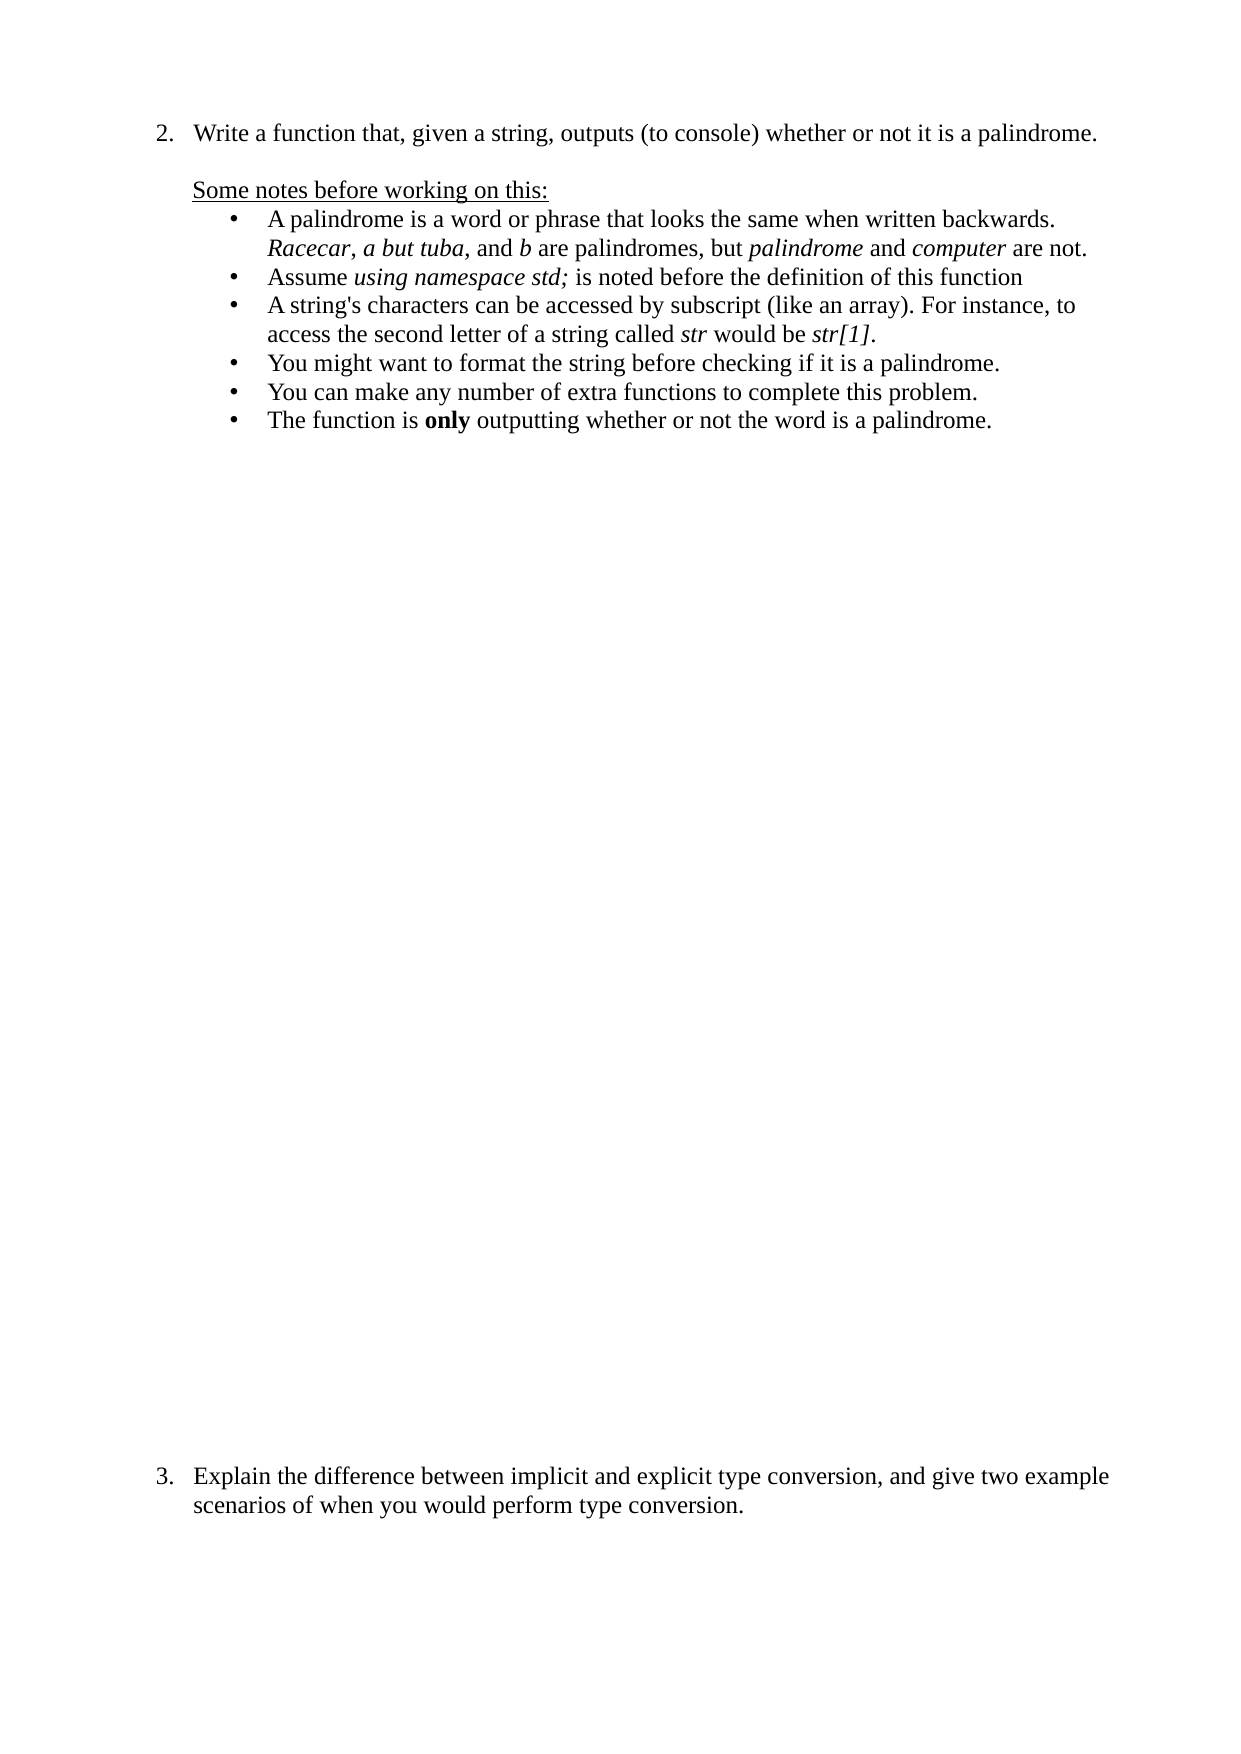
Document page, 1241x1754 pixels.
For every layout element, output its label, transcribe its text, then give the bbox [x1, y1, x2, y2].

list A string's characters can be accessed by subscript (like an array). For instance, to access the second letter of a string called str would be str[1]. [229, 291, 1122, 348]
text Some notes before working on this: [118, 176, 1122, 204]
list Explain the difference between implicit and explicit type conversion, and give two example scenarios of when you would perform type conversion. [156, 1461, 1122, 1519]
list A palindrome is a word or phrase that looks the same when written backwards. Racecar, a but tuba, and b are palindromes, but palindrome and computer are not. [229, 204, 1122, 262]
list You can make any number of extra functions to complete this problem. [229, 377, 1122, 406]
list Write a function that, given a string, outputs (to console) whether or not it is a palindrome. [156, 118, 1122, 147]
list Assume using namespace std; is noted before the definition of this function [229, 262, 1122, 291]
list The function is only outputting whether or not the word is a palindrome. [229, 406, 1122, 434]
list You might want to format the string before checking if it is a palindrome. [229, 348, 1122, 377]
